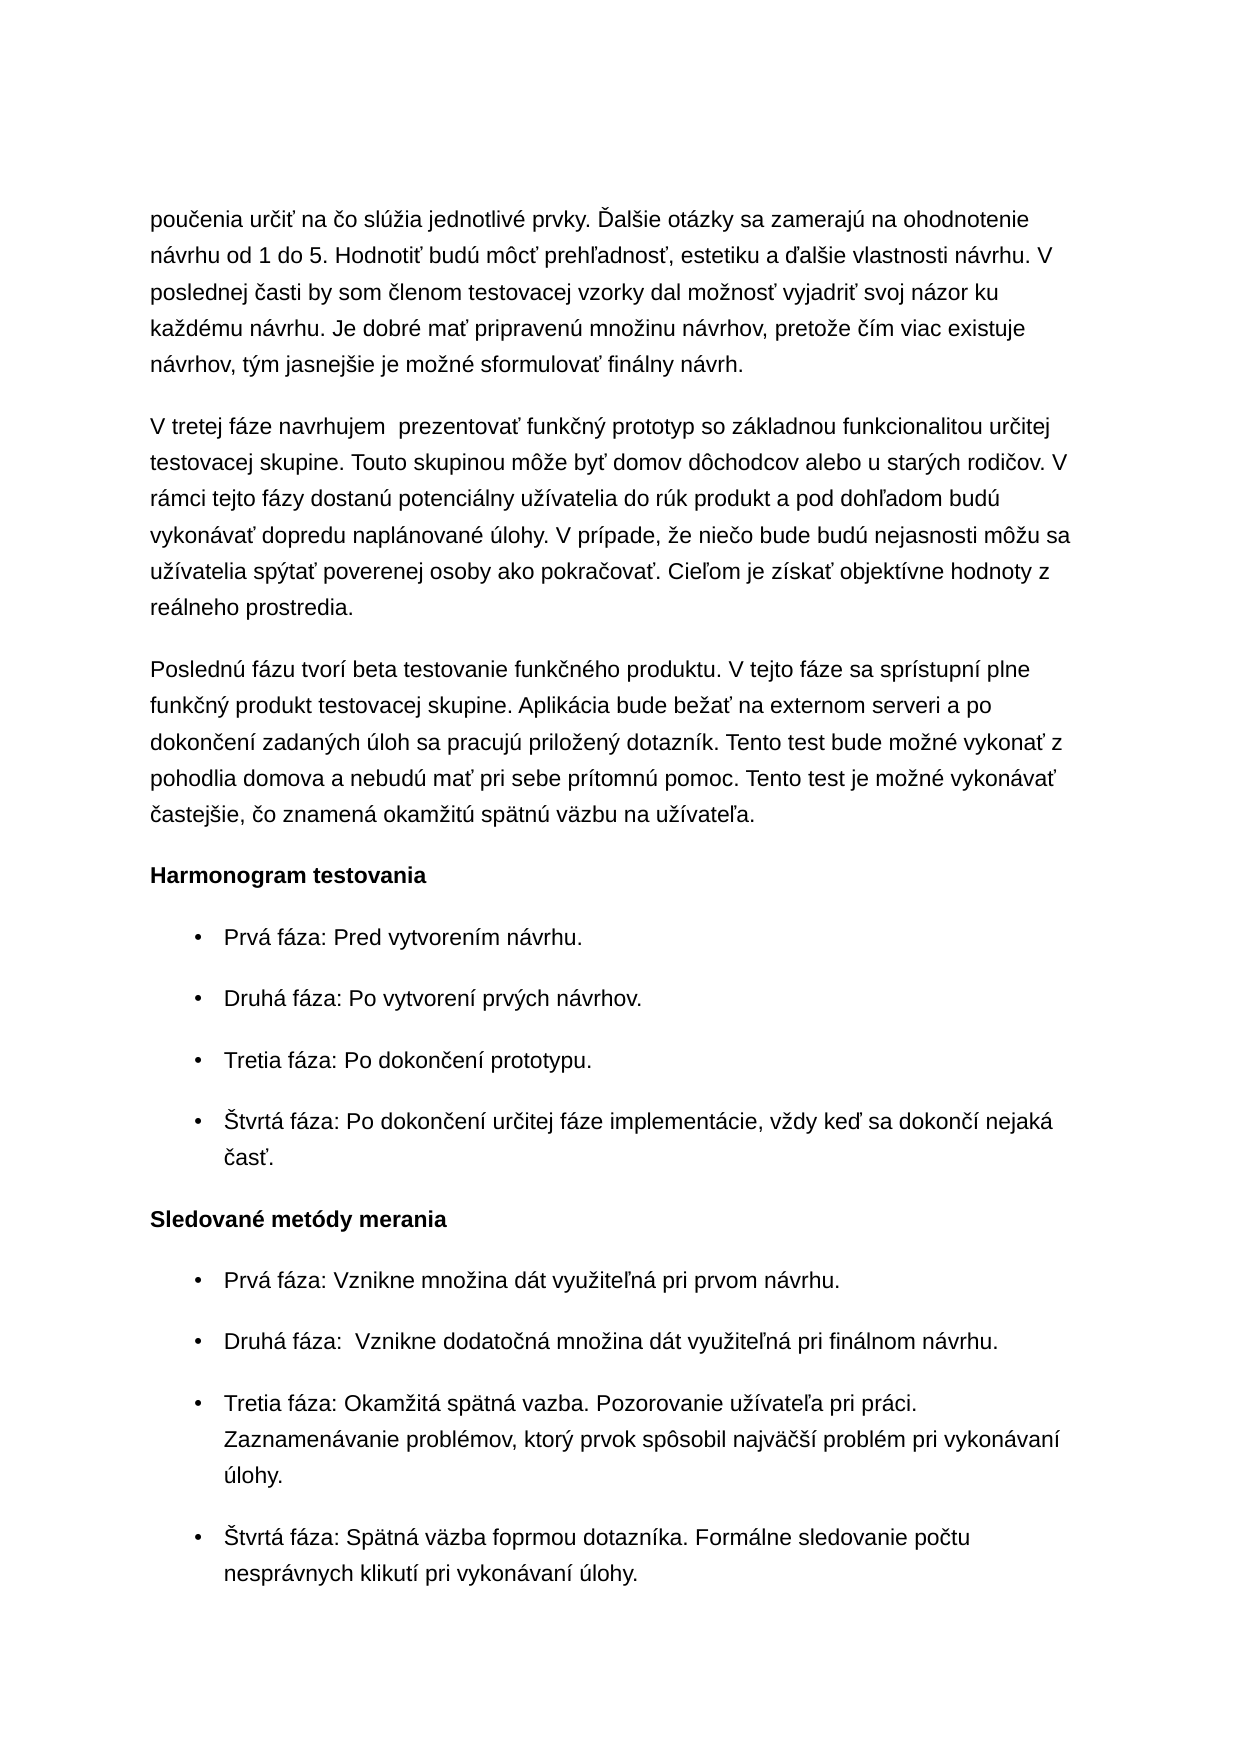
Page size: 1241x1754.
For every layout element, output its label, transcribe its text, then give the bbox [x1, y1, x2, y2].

text Poslednú fázu tvorí beta testovanie funkčného produktu. V tejto fáze sa sprístupní plne funkčný produkt testovacej skupine. Aplikácia bude bežať na externom serveri a po dokončení zadaných úloh sa pracujú priložený dotazník. Tento test bude možné vykonať z pohodlia domova a nebudú mať pri sebe prítomnú pomoc. Tento test je možné vykonávať častejšie, čo znamená okamžitú spätnú väzbu na užívateľa. [150, 656, 1090, 827]
list Druhá fáza: Po vytvorení prvých návrhov. [194, 985, 1090, 1012]
list Štvrtá fáza: Po dokončení určitej fáze implementácie, vždy keď sa dokončí nejaká časť. [194, 1108, 1090, 1171]
list Tretia fáza: Po dokončení prototypu. [194, 1047, 1090, 1073]
list Tretia fáza: Okamžitá spätná vazba. Pozorovanie užívateľa pri práci. Zaznamenávanie problémov, ktorý prvok spôsobil najväčší problém pri vykonávaní úlohy. [194, 1390, 1090, 1489]
list Prvá fáza: Pred vytvorením návrhu. [194, 924, 1090, 950]
text poučenia určiť na čo slúžia jednotlivé prvky. Ďalšie otázky sa zamerajú na ohodnotenie návrhu od 1 do 5. Hodnotiť budú môcť prehľadnosť, estetiku a ďalšie vlastnosti návrhu. V poslednej časti by som členom testovacej vzorky dal možnosť vyjadriť svoj názor ku každému návrhu. Je dobré mať pripravenú množinu návrhov, pretože čím viac existuje návrhov, tým jasnejšie je možné sformulovať finálny návrh. [150, 206, 1090, 378]
text Harmonogram testovania [150, 862, 1090, 889]
list Štvrtá fáza: Spätná väzba foprmou dotazníka. Formálne sledovanie počtu nesprávnych klikutí pri vykonávaní úlohy. [194, 1524, 1090, 1586]
list Druhá fáza: Vznikne dodatočná množina dát využiteľná pri finálnom návrhu. [194, 1328, 1090, 1355]
text Sledované metódy merania [150, 1206, 1090, 1232]
list Prvá fáza: Vznikne množina dát využiteľná pri prvom návrhu. [194, 1267, 1090, 1293]
text V tretej fáze navrhujem prezentovať funkčný prototyp so základnou funkcionalitou určitej testovacej skupine. Touto skupinou môže byť domov dôchodcov alebo u starých rodičov. V rámci tejto fázy dostanú potenciálny užívatelia do rúk produkt a pod dohľadom budú vykonávať dopredu naplánované úlohy. V prípade, že niečo bude budú nejasnosti môžu sa užívatelia spýtať poverenej osoby ako pokračovať. Cieľom je získať objektívne hodnoty z reálneho prostredia. [150, 413, 1090, 621]
